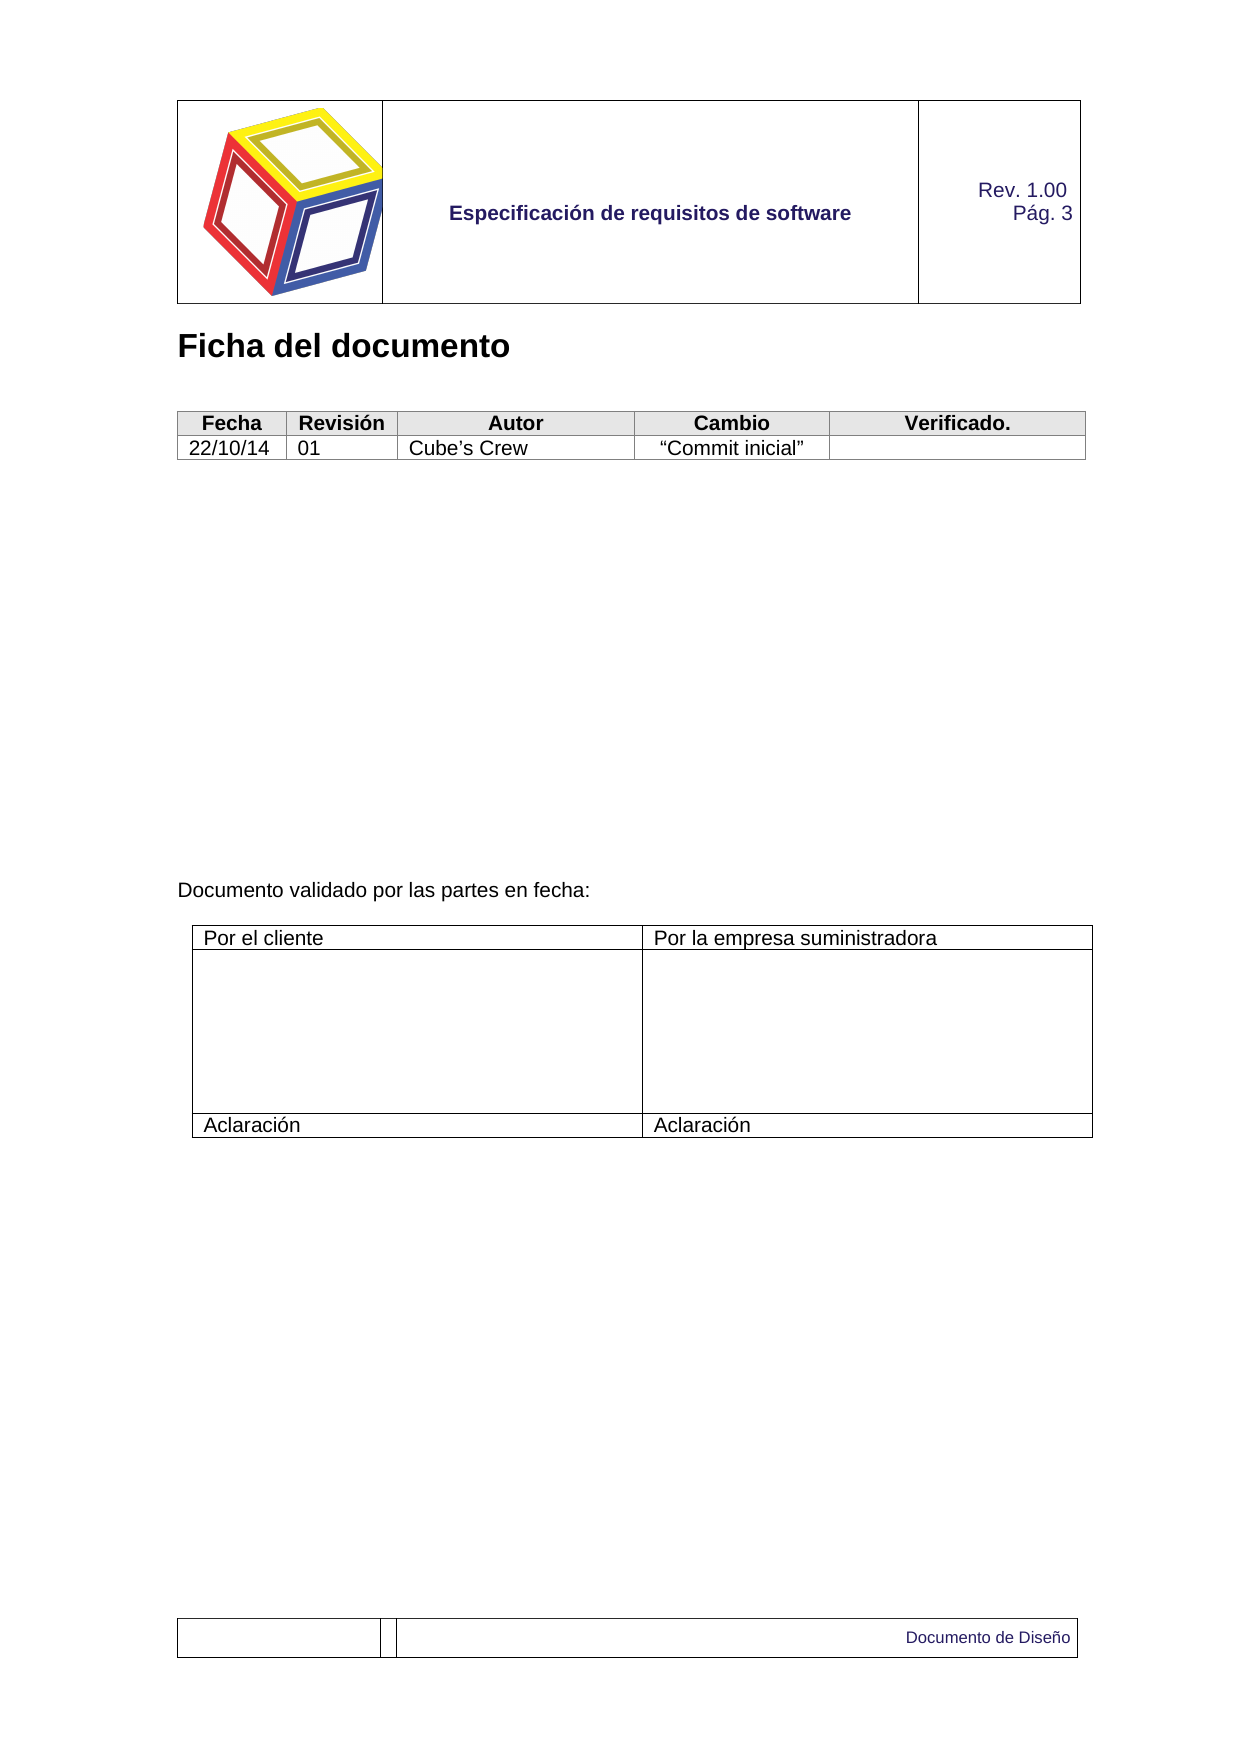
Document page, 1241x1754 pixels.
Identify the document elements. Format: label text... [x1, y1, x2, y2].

text Documento validado por las partes en fecha: [177, 878, 1107, 902]
table_header Cambio [635, 412, 829, 435]
table_cell [830, 436, 1085, 459]
table_cell “Commit inicial” [635, 436, 829, 459]
table_header Por el cliente [193, 926, 642, 949]
table_header Verificado. [830, 412, 1085, 435]
table_header Autor [398, 412, 634, 435]
table_cell 22/10/14 [178, 436, 286, 459]
text Ficha del documento [177, 327, 1107, 364]
table_cell Aclaración [643, 1114, 1092, 1137]
table_cell Cube’s Crew [398, 436, 634, 459]
table_header Revisión [287, 412, 397, 435]
table_cell [643, 950, 1092, 1113]
table_cell Aclaración [193, 1114, 642, 1137]
picture [203, 108, 383, 296]
table_cell [193, 950, 642, 1113]
table_cell 01 [287, 436, 397, 459]
table_header Fecha [178, 412, 286, 435]
table_header Por la empresa suministradora [643, 926, 1092, 949]
